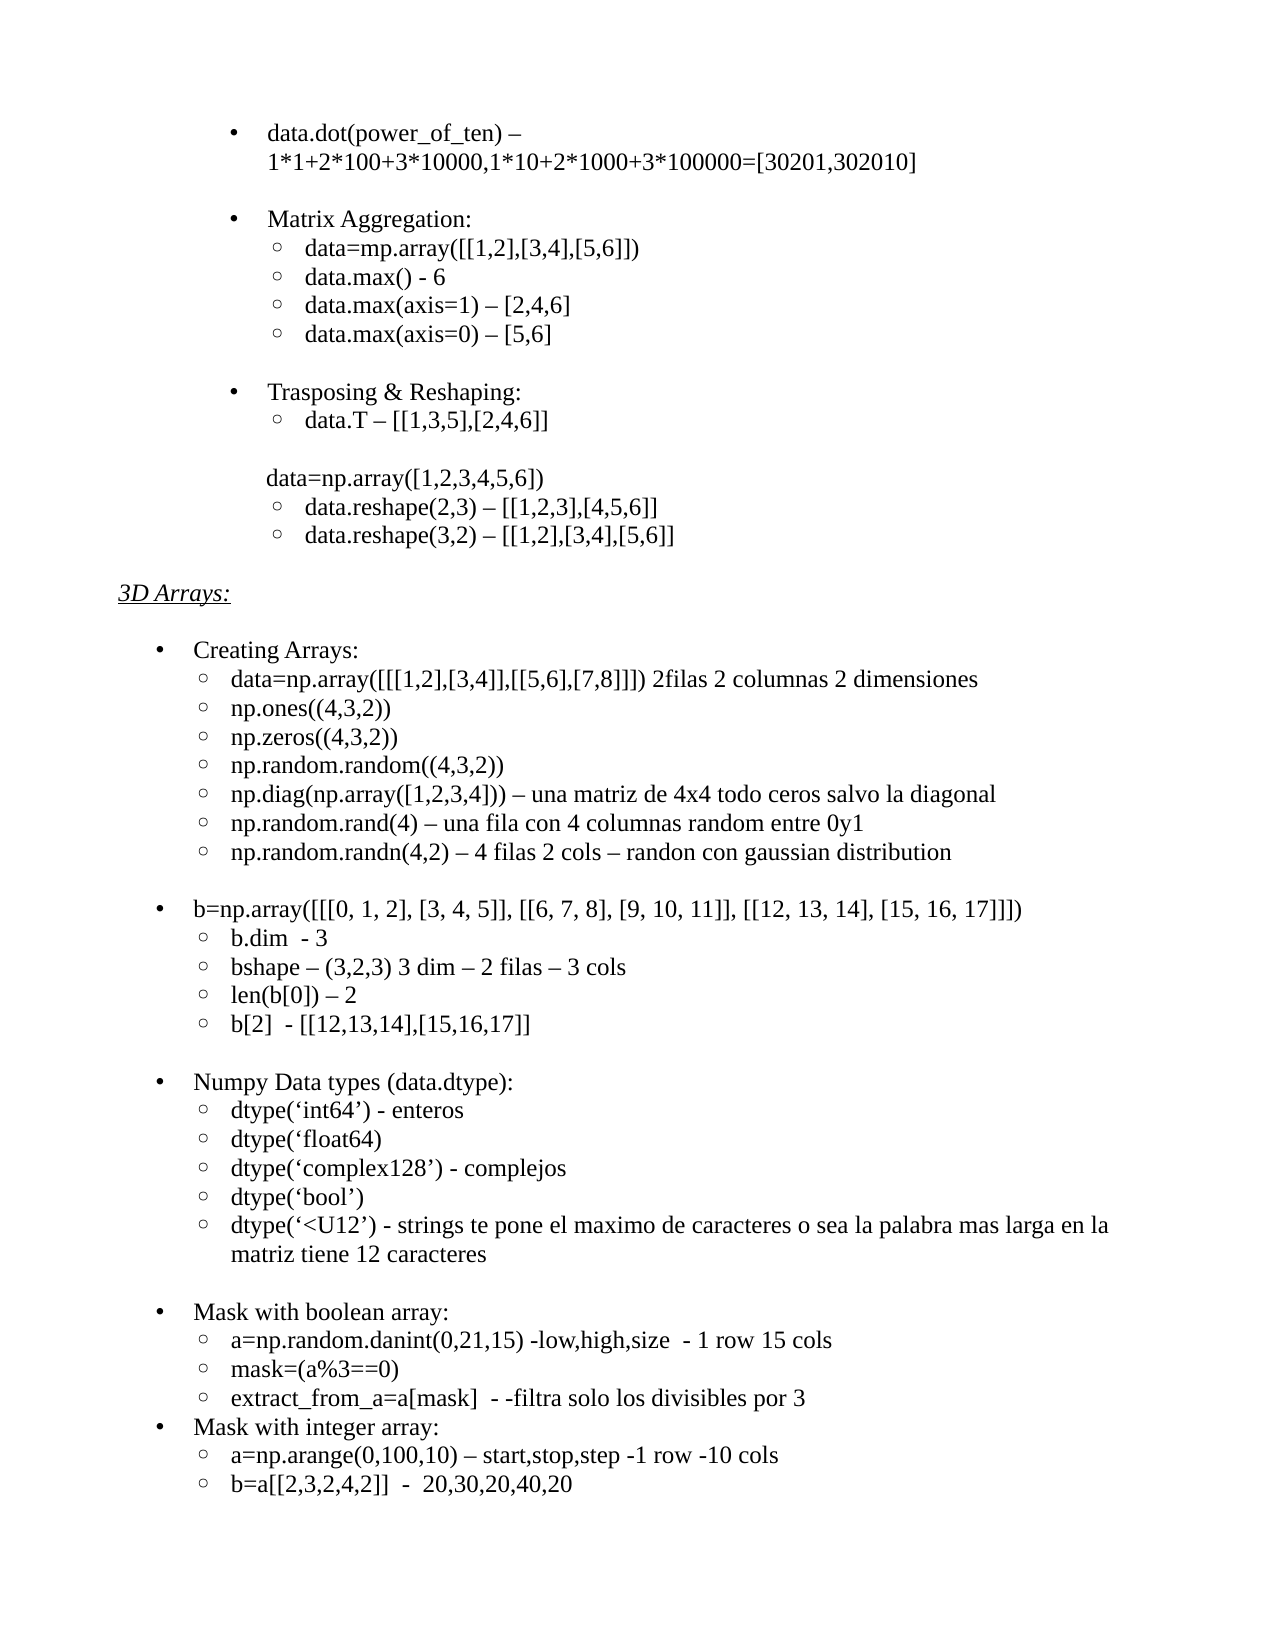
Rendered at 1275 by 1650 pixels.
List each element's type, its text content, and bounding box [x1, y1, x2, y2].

list Trasposing & Reshaping: [229, 377, 1157, 406]
list data=np.array([[[1,2],[3,4]],[[5,6],[7,8]]]) 2filas 2 columnas 2 dimensiones [193, 664, 1157, 693]
list np.zeros((4,3,2)) [193, 722, 1157, 751]
list dtype(‘<U12’) - strings te pone el maximo de caracteres o sea la palabra mas larga en la matriz tiene 12 caracteres [193, 1211, 1157, 1268]
list dtype(‘bool’) [193, 1182, 1157, 1211]
list b=a[[2,3,2,4,2]] - 20,30,20,40,20 [193, 1469, 1157, 1498]
list data.reshape(3,2) – [[1,2],[3,4],[5,6]] [267, 521, 1157, 549]
list Matrix Aggregation: [229, 204, 1157, 233]
list Numpy Data types (data.dtype): [156, 1067, 1157, 1096]
list b=np.array([[[0, 1, 2], [3, 4, 5]], [[6, 7, 8], [9, 10, 11]], [[12, 13, 14], [15, 16, 17]]]) [156, 894, 1157, 923]
list data.max(axis=0) – [5,6] [267, 319, 1157, 348]
list np.random.randn(4,2) – 4 filas 2 cols – randon con gaussian distribution [193, 837, 1157, 866]
list dtype(‘int64’) - enteros [193, 1096, 1157, 1124]
list Mask with integer array: [156, 1412, 1157, 1441]
list b[2] - [[12,13,14],[15,16,17]] [193, 1009, 1157, 1038]
list bshape – (3,2,3) 3 dim – 2 filas – 3 cols [193, 952, 1157, 981]
list np.random.rand(4) – una fila con 4 columnas random entre 0y1 [193, 808, 1157, 837]
list data.dot(power_of_ten) – 1*1+2*100+3*10000,1*10+2*1000+3*100000=[30201,302010] [229, 118, 1157, 176]
text 3D Arrays: [118, 578, 1157, 607]
text data=np.array([1,2,3,4,5,6]) [118, 463, 1157, 492]
list b.dim - 3 [193, 923, 1157, 952]
list len(b[0]) – 2 [193, 981, 1157, 1009]
list Creating Arrays: [156, 636, 1157, 664]
list data.reshape(2,3) – [[1,2,3],[4,5,6]] [267, 492, 1157, 521]
list a=np.arange(0,100,10) – start,stop,step -1 row -10 cols [193, 1441, 1157, 1469]
list data.T – [[1,3,5],[2,4,6]] [267, 406, 1157, 434]
list np.random.random((4,3,2)) [193, 751, 1157, 779]
list extract_from_a=a[mask] - -filtra solo los divisibles por 3 [193, 1383, 1157, 1412]
list data.max() - 6 [267, 262, 1157, 291]
list data.max(axis=1) – [2,4,6] [267, 291, 1157, 319]
list a=np.random.danint(0,21,15) -low,high,size - 1 row 15 cols [193, 1326, 1157, 1354]
list mask=(a%3==0) [193, 1354, 1157, 1383]
list dtype(‘float64) [193, 1124, 1157, 1153]
list np.ones((4,3,2)) [193, 693, 1157, 722]
list np.diag(np.array([1,2,3,4])) – una matriz de 4x4 todo ceros salvo la diagonal [193, 779, 1157, 808]
list dtype(‘complex128’) - complejos [193, 1153, 1157, 1182]
list Mask with boolean array: [156, 1297, 1157, 1326]
list data=mp.array([[1,2],[3,4],[5,6]]) [267, 233, 1157, 262]
